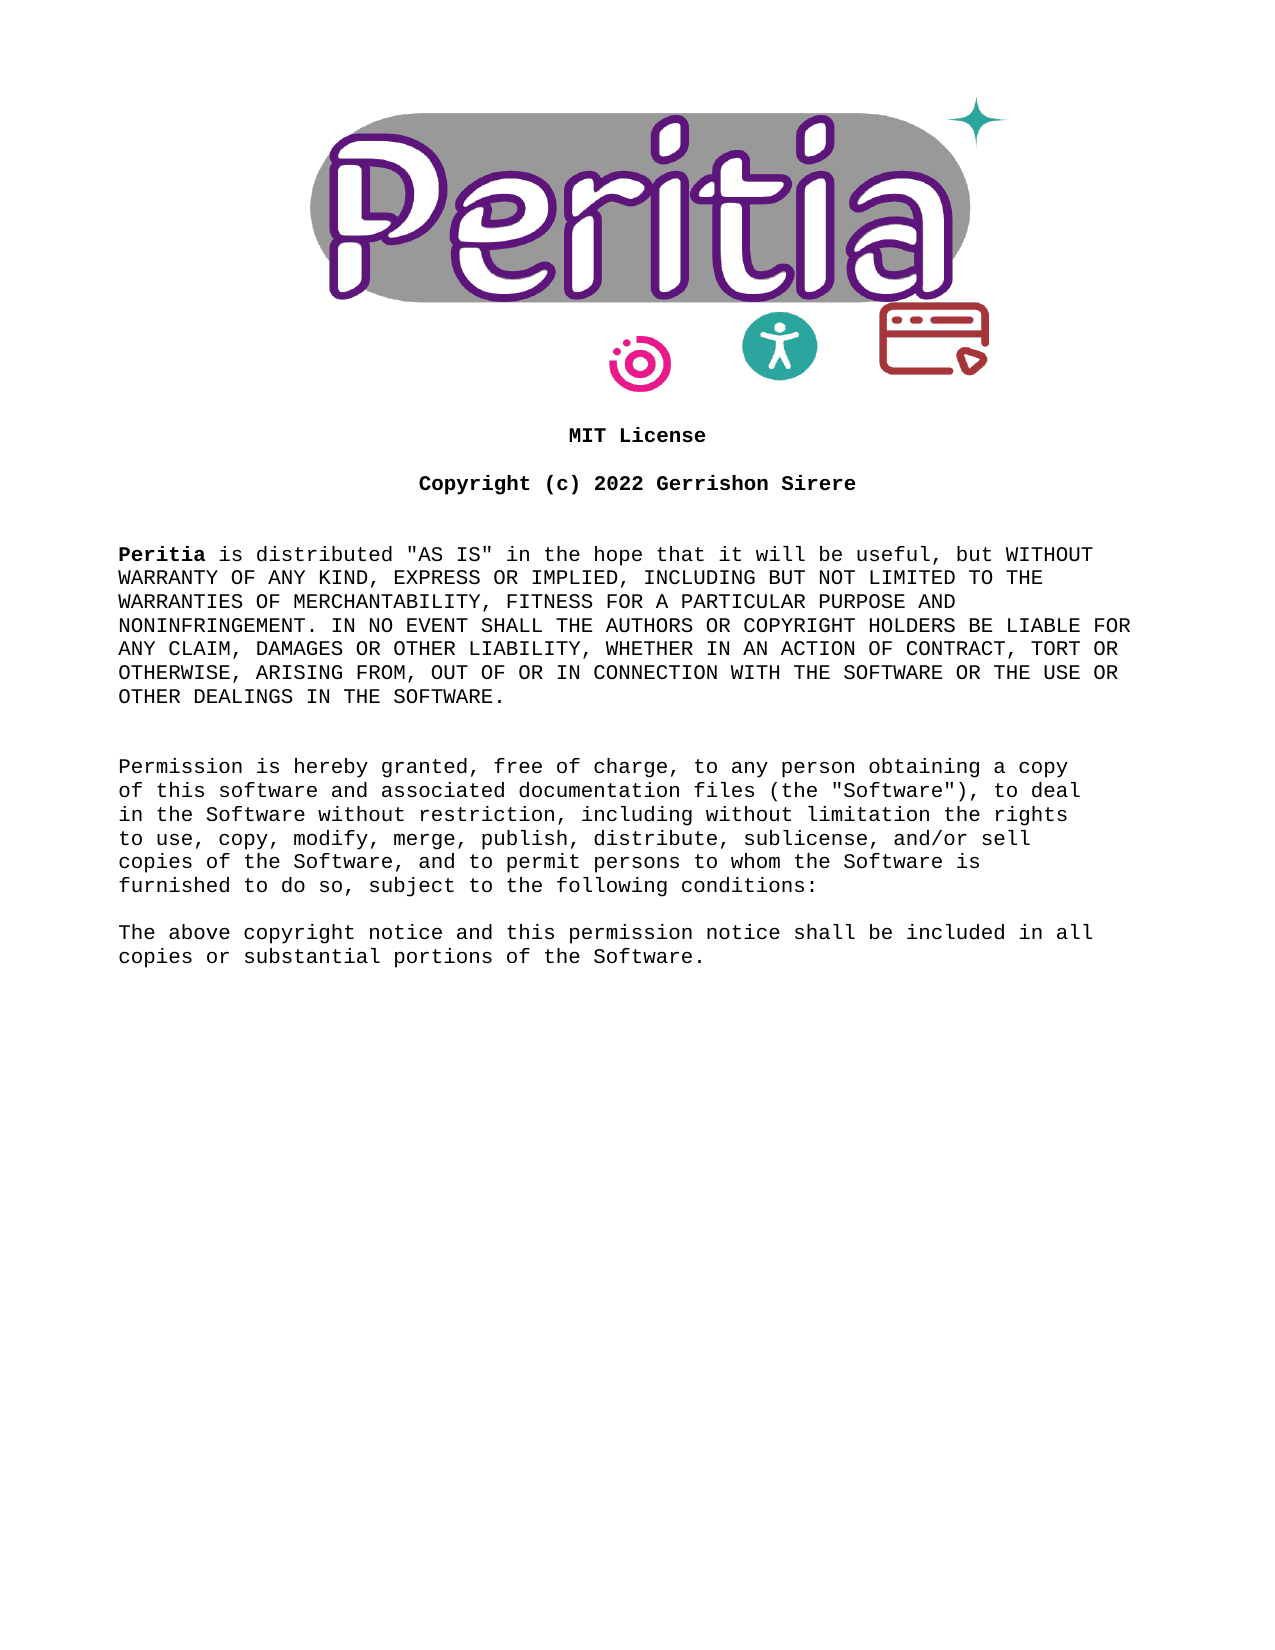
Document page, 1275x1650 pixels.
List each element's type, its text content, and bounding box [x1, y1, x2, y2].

text Copyright (c) 2022 Gerrishon Sirere [118, 473, 1157, 496]
text in the Software without restriction, including without limitation the rights [118, 804, 1157, 827]
picture [296, 97, 1014, 399]
text Peritia is distributed "AS IS" in the hope that it will be useful, but WITHOUT WARRANTY OF ANY KIND, EXPRESS OR IMPLIED, INCLUDING BUT NOT LIMITED TO THE WARRANTIES OF MERCHANTABILITY, FITNESS FOR A PARTICULAR PURPOSE AND NONINFRINGEMENT. IN NO EVENT SHALL THE AUTHORS OR COPYRIGHT HOLDERS BE LIABLE FOR ANY CLAIM, DAMAGES OR OTHER LIABILITY, WHETHER IN AN ACTION OF CONTRACT, TORT OR OTHERWISE, ARISING FROM, OUT OF OR IN CONNECTION WITH THE SOFTWARE OR THE USE OR OTHER DEALINGS IN THE SOFTWARE. [118, 544, 1157, 709]
text The above copyright notice and this permission notice shall be included in all copies or substantial portions of the Software. [118, 922, 1157, 969]
text furnished to do so, subject to the following conditions: [118, 875, 1157, 898]
text to use, copy, modify, merge, publish, distribute, sublicense, and/or sell [118, 827, 1157, 851]
text copies of the Software, and to permit persons to whom the Software is [118, 851, 1157, 875]
text Permission is hereby granted, free of charge, to any person obtaining a copy [118, 757, 1157, 780]
text MIT License [118, 426, 1157, 449]
text of this software and associated documentation files (the "Software"), to deal [118, 780, 1157, 804]
